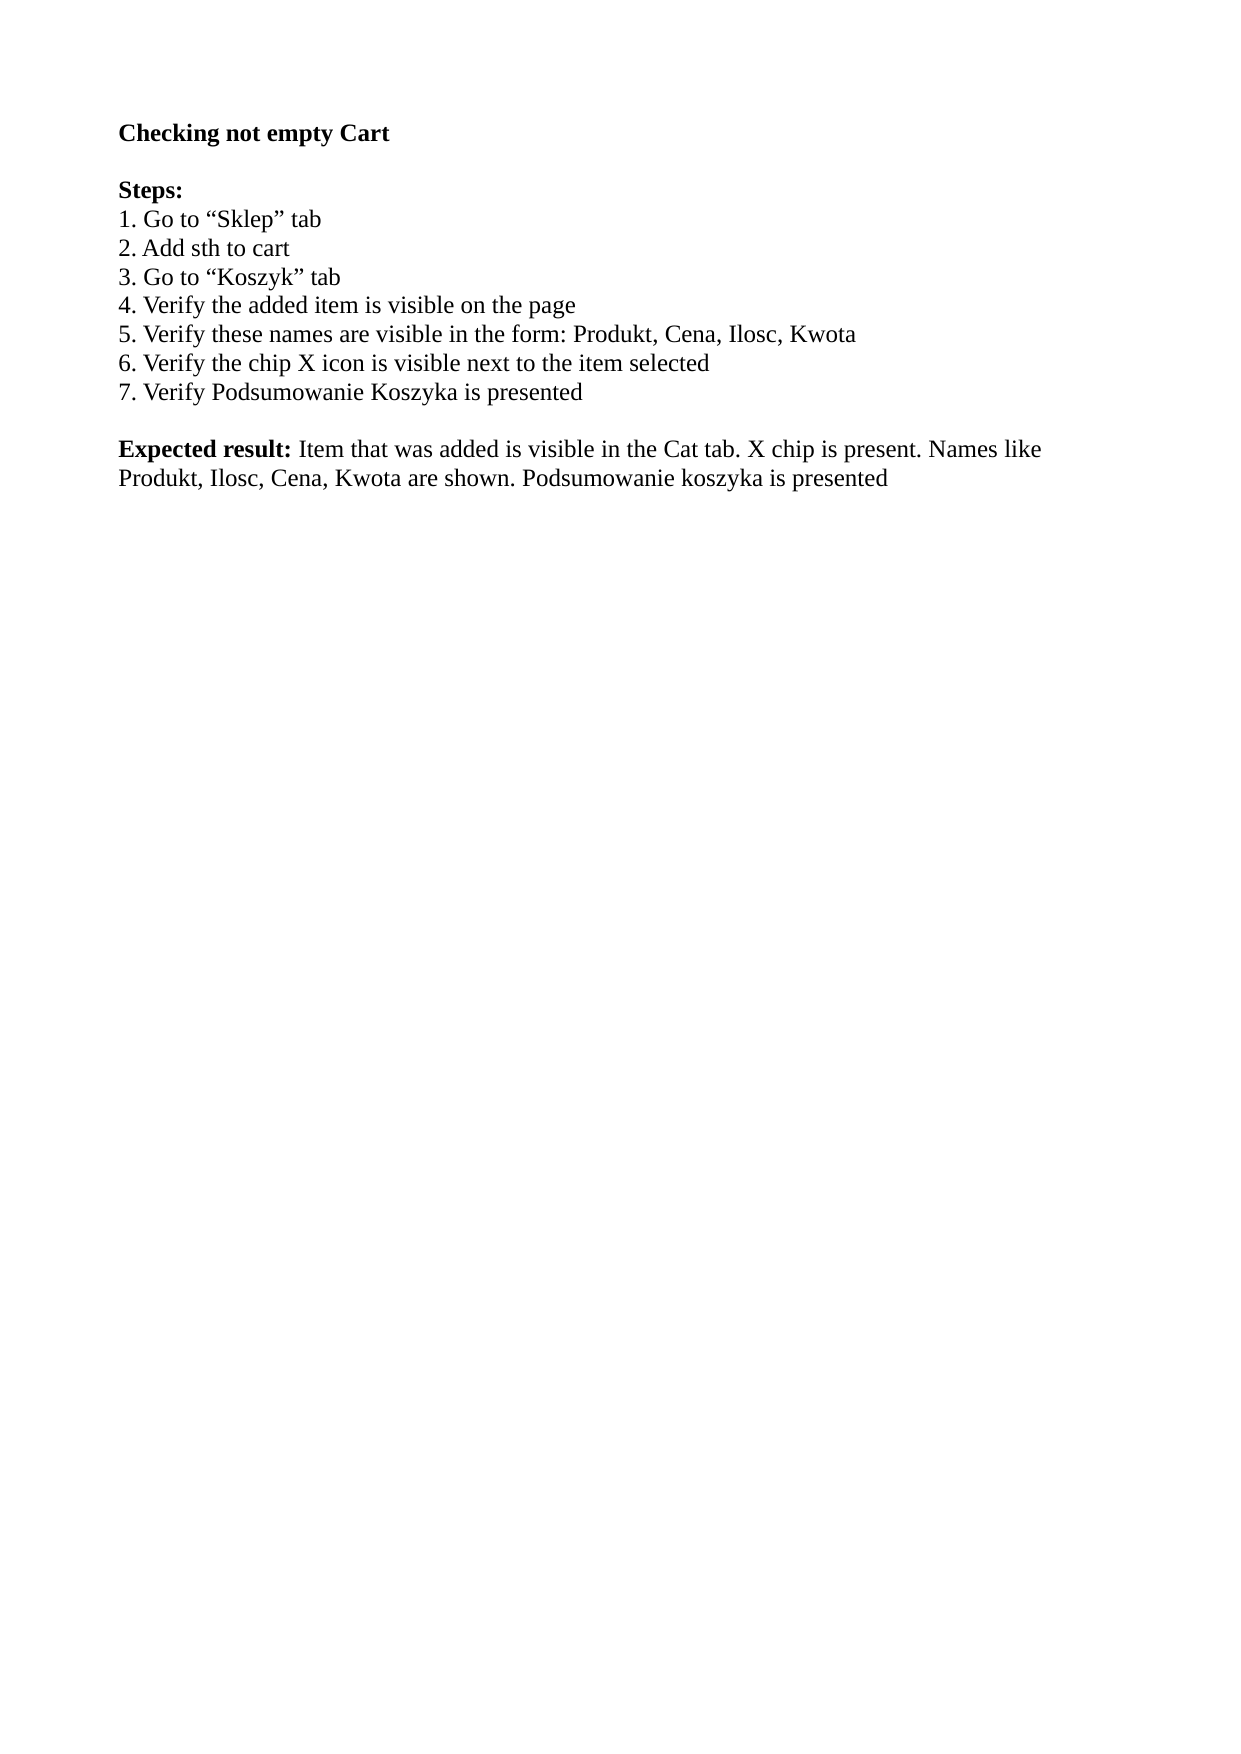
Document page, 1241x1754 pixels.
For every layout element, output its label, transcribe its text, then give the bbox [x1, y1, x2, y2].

text 5. Verify these names are visible in the form: Produkt, Cena, Ilosc, Kwota 6. Verify the chip X icon is visible next to the item selected 7. Verify Podsumowanie Koszyka is presented Expected result: Item that was added is visible in the Cat tab. X chip is present. Names like Produkt, Ilosc, Cena, Kwota are shown. Podsumowanie koszyka is presented [118, 319, 1122, 492]
text 1. Go to “Sklep” tab 2. Add sth to cart 3. Go to “Koszyk” tab [118, 204, 1122, 291]
text Steps: [118, 147, 1122, 204]
text Checking not empty Cart [118, 118, 1122, 147]
text 4. Verify the added item is visible on the page [118, 291, 1122, 319]
